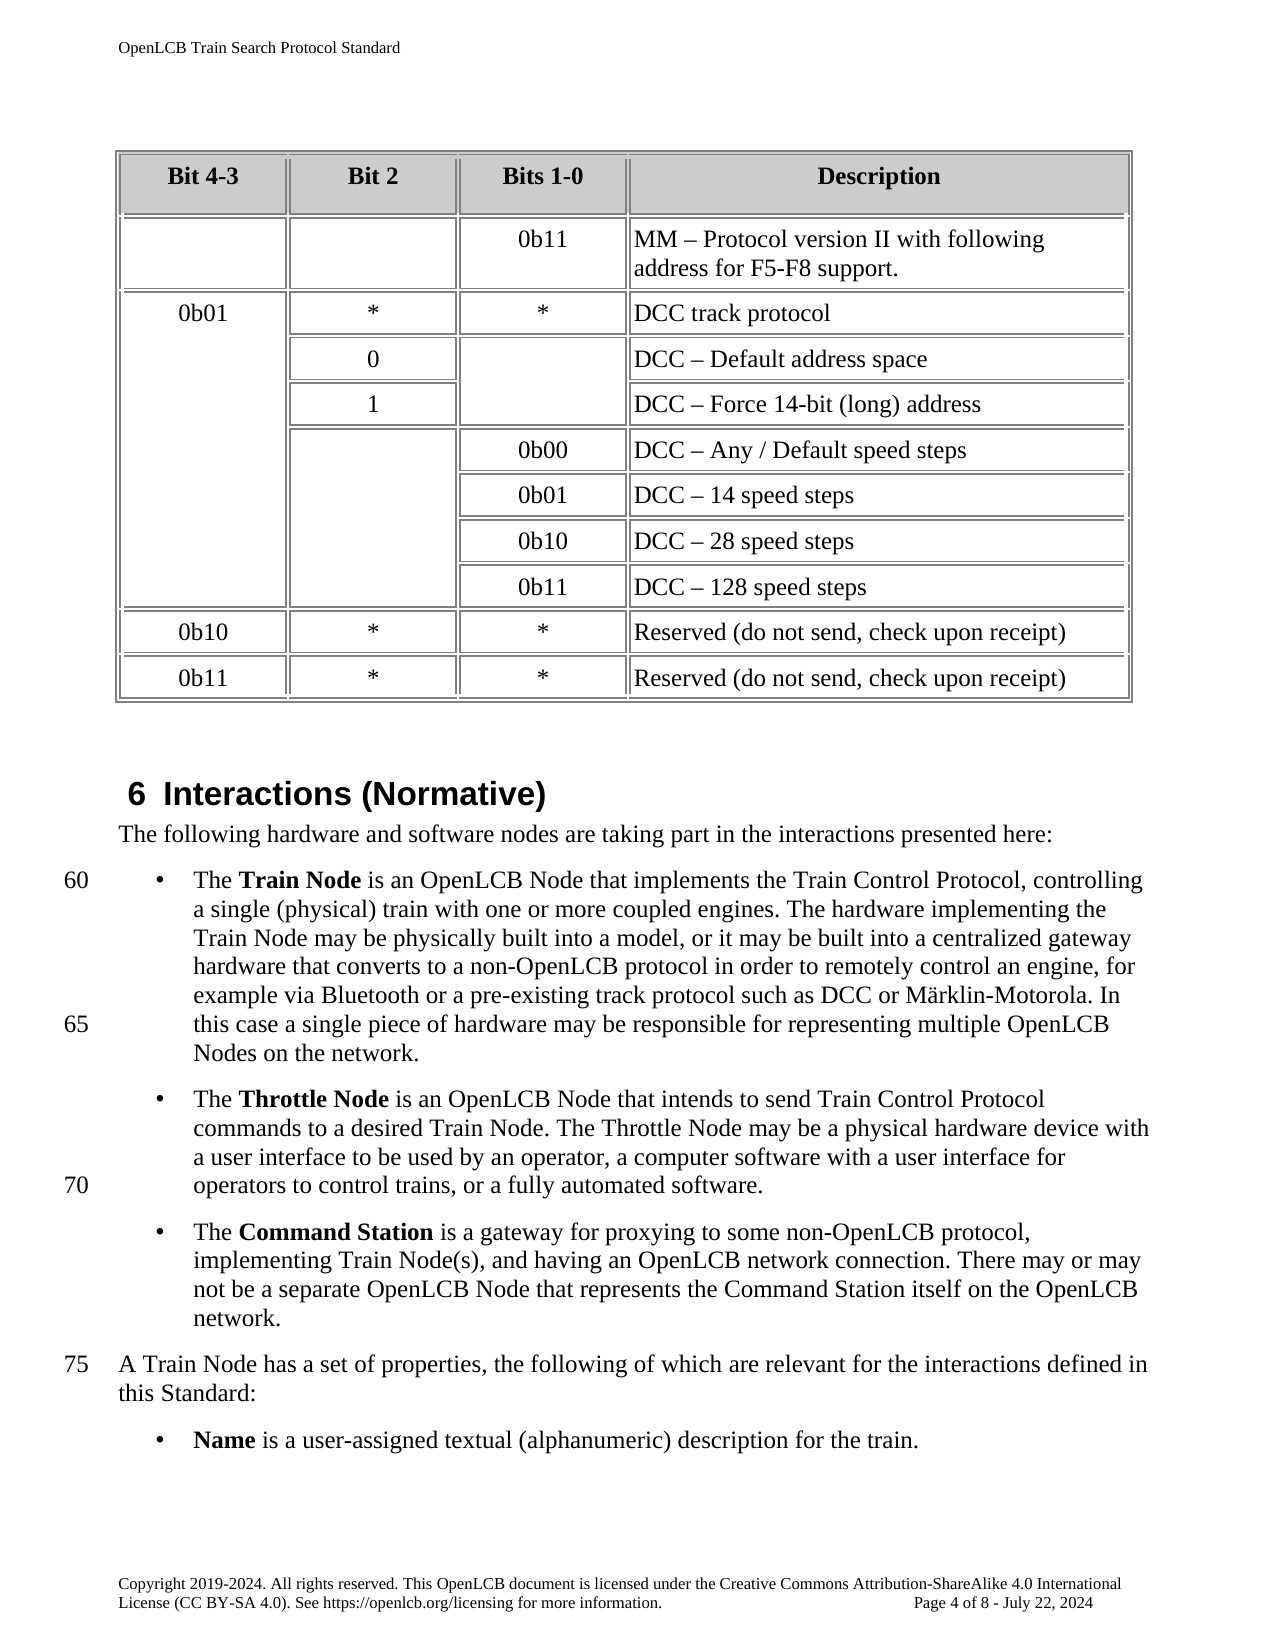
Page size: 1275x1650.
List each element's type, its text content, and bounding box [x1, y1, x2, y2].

text A Train Node has a set of properties, the following of which are relevant for the interactions defined in this Standard: [118, 1349, 1157, 1407]
table_cell 0b10 [118, 606, 288, 652]
list The Throttle Node is an OpenLCB Node that intends to send Train Control Protocol commands to a desired Train Node. The Throttle Node may be a physical hardware device with a user interface to be used by an operator, a computer software with a user interface for operators to control trains, or a fully automated software. [156, 1084, 1157, 1199]
table_cell MM – Protocol version II with following address for F5-F8 support. [628, 213, 1130, 287]
table_cell * [461, 612, 625, 652]
table_header Bits 1-0 [458, 152, 628, 213]
table_cell * [291, 293, 455, 333]
table_cell DCC – 14 speed steps [628, 470, 1130, 515]
table_cell 1 [291, 384, 455, 424]
table_cell * [288, 652, 458, 697]
table_cell 0b01 [118, 288, 288, 606]
table_cell DCC – 28 speed steps [628, 515, 1130, 561]
table_cell 0b10 [461, 521, 625, 561]
table_cell Reserved (do not send, check upon receipt) [628, 652, 1130, 697]
table_cell DCC track protocol [628, 288, 1130, 333]
table_cell 0b00 [461, 430, 625, 469]
table_header Description [628, 155, 1128, 213]
list Name is a user-assigned textual (alphanumeric) description for the train. [156, 1425, 1157, 1453]
table_cell 0b01 [461, 475, 625, 515]
subtitle Interactions (Normative) [118, 774, 1157, 812]
table_cell DCC – Any / Default speed steps [628, 424, 1130, 469]
table_cell DCC – Default address space [628, 333, 1130, 378]
text The following hardware and software nodes are taking part in the interactions presented here: [118, 819, 1157, 847]
table_cell * [461, 293, 625, 333]
table_cell * [458, 652, 628, 697]
list The Command Station is a gateway for proxying to some non-OpenLCB protocol, implementing Train Node(s), and having an OpenLCB network connection. There may or may not be a separate OpenLCB Node that represents the Command Station itself on the OpenLCB network. [156, 1217, 1157, 1332]
table_cell Reserved (do not send, check upon receipt) [628, 606, 1130, 652]
table_cell 0 [291, 338, 455, 378]
table_cell 0b11 [461, 566, 625, 606]
list The Train Node is an OpenLCB Node that implements the Train Control Protocol, controlling a single (physical) train with one or more coupled engines. The hardware implementing the Train Node may be physically built into a model, or it may be built into a centralized gateway hardware that converts to a non-OpenLCB protocol in order to remotely control an engine, for example via Bluetooth or a pre-existing track protocol such as DCC or Märklin-Motorola. In this case a single piece of hardware may be responsible for representing multiple OpenLCB Nodes on the network. [156, 865, 1157, 1066]
table_cell 0b11 [118, 652, 288, 697]
table_cell 0b11 [461, 219, 625, 287]
table_cell [291, 430, 455, 606]
table_cell DCC – 128 speed steps [628, 561, 1130, 606]
table_header Bit 2 [288, 152, 458, 213]
table_header Bit 4-3 [118, 152, 288, 213]
table_cell * [291, 612, 455, 652]
table_cell [461, 338, 625, 424]
table_cell DCC – Force 14-bit (long) address [628, 379, 1130, 424]
